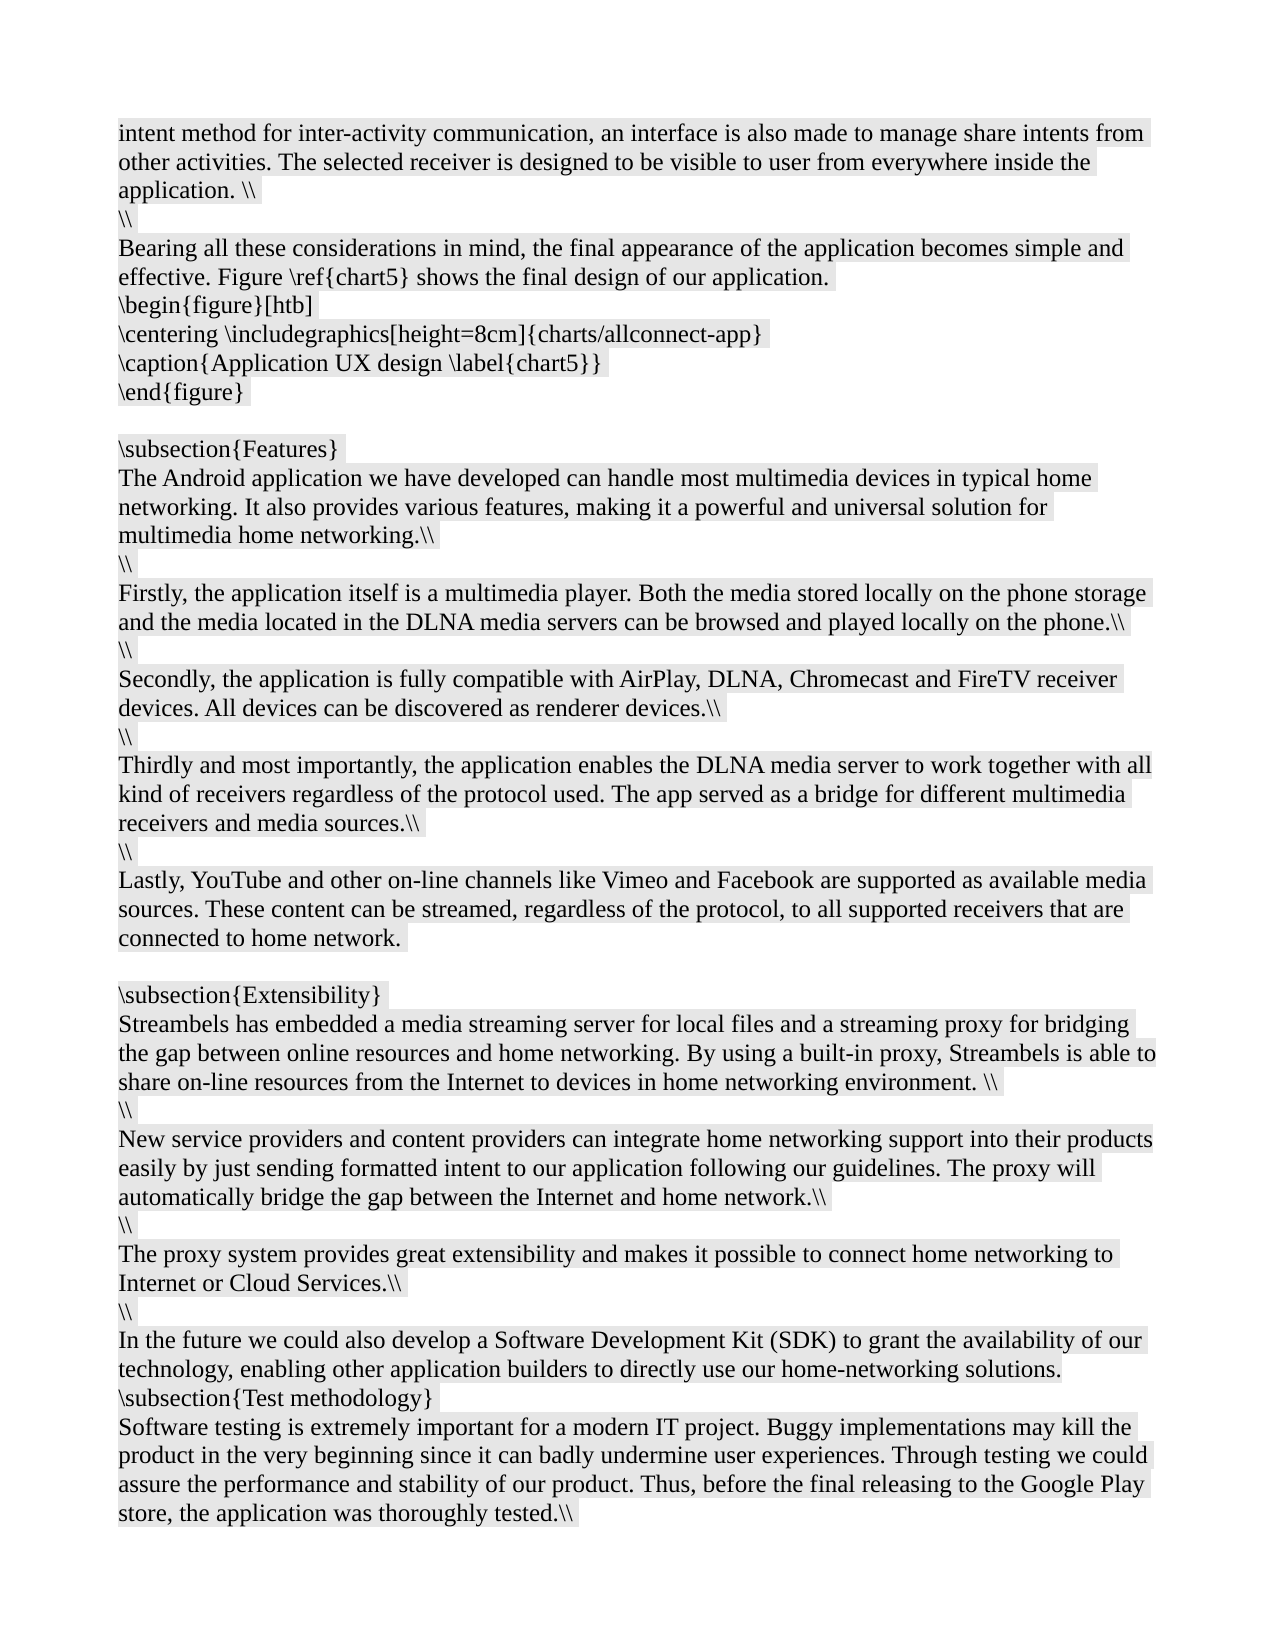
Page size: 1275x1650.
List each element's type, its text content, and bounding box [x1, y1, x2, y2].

text \\ [118, 1297, 1157, 1326]
text \\ [118, 1211, 1157, 1239]
text The Android application we have developed can handle most multimedia devices in typical home networking. It also provides various features, making it a powerful and universal solution for multimedia home networking.\\ [118, 463, 1157, 549]
text Thirdly and most importantly, the application enables the DLNA media server to work together with all kind of receivers regardless of the protocol used. The app served as a bridge for different multimedia receivers and media sources.\\ [118, 751, 1157, 837]
text \caption{Application UX design \label{chart5}} [118, 348, 1157, 377]
text \\ [118, 204, 1157, 233]
text Lastly, YouTube and other on-line channels like Vimeo and Facebook are supported as available media sources. These content can be streamed, regardless of the protocol, to all supported receivers that are connected to home network. [118, 866, 1157, 952]
text \begin{figure}[htb] [118, 291, 1157, 319]
text Software testing is extremely important for a modern IT project. Buggy implementations may kill the product in the very beginning since it can badly undermine user experiences. Through testing we could assure the performance and stability of our product. Thus, before the final releasing to the Google Play store, the application was thoroughly tested.\\ [118, 1412, 1157, 1527]
text \\ [118, 1096, 1157, 1124]
text In the future we could also develop a Software Development Kit (SDK) to grant the availability of our technology, enabling other application builders to directly use our home-networking solutions. [118, 1326, 1157, 1383]
text \\ [118, 636, 1157, 664]
text Secondly, the application is fully compatible with AirPlay, DLNA, Chromecast and FireTV receiver devices. All devices can be discovered as renderer devices.\\ [118, 664, 1157, 722]
text New service providers and content providers can integrate home networking support into their products easily by just sending formatted intent to our application following our guidelines. The proxy will automatically bridge the gap between the Internet and home network.\\ [118, 1124, 1157, 1211]
text \end{figure} [118, 377, 1157, 406]
text Firstly, the application itself is a multimedia player. Both the media stored locally on the phone storage and the media located in the DLNA media servers can be browsed and played locally on the phone.\\ [118, 578, 1157, 636]
text \centering \includegraphics[height=8cm]{charts/allconnect-app} [118, 319, 1157, 348]
text Streambels has embedded a media streaming server for local files and a streaming proxy for bridging the gap between online resources and home networking. By using a built-in proxy, Streambels is able to share on-line resources from the Internet to devices in home networking environment. \\ [118, 1009, 1157, 1096]
text \\ [118, 837, 1157, 866]
text \subsection{Features} [118, 434, 1157, 463]
text \\ [118, 722, 1157, 751]
text Bearing all these considerations in mind, the final appearance of the application becomes simple and effective. Figure \ref{chart5} shows the final design of our application. [118, 233, 1157, 291]
text \\ [118, 549, 1157, 578]
text \subsection{Extensibility} [118, 981, 1157, 1009]
text The proxy system provides great extensibility and makes it possible to connect home networking to Internet or Cloud Services.\\ [118, 1239, 1157, 1297]
text intent method for inter-activity communication, an interface is also made to manage share intents from other activities. The selected receiver is designed to be visible to user from everywhere inside the application. \\ [118, 118, 1157, 204]
text \subsection{Test methodology} [118, 1383, 1157, 1412]
